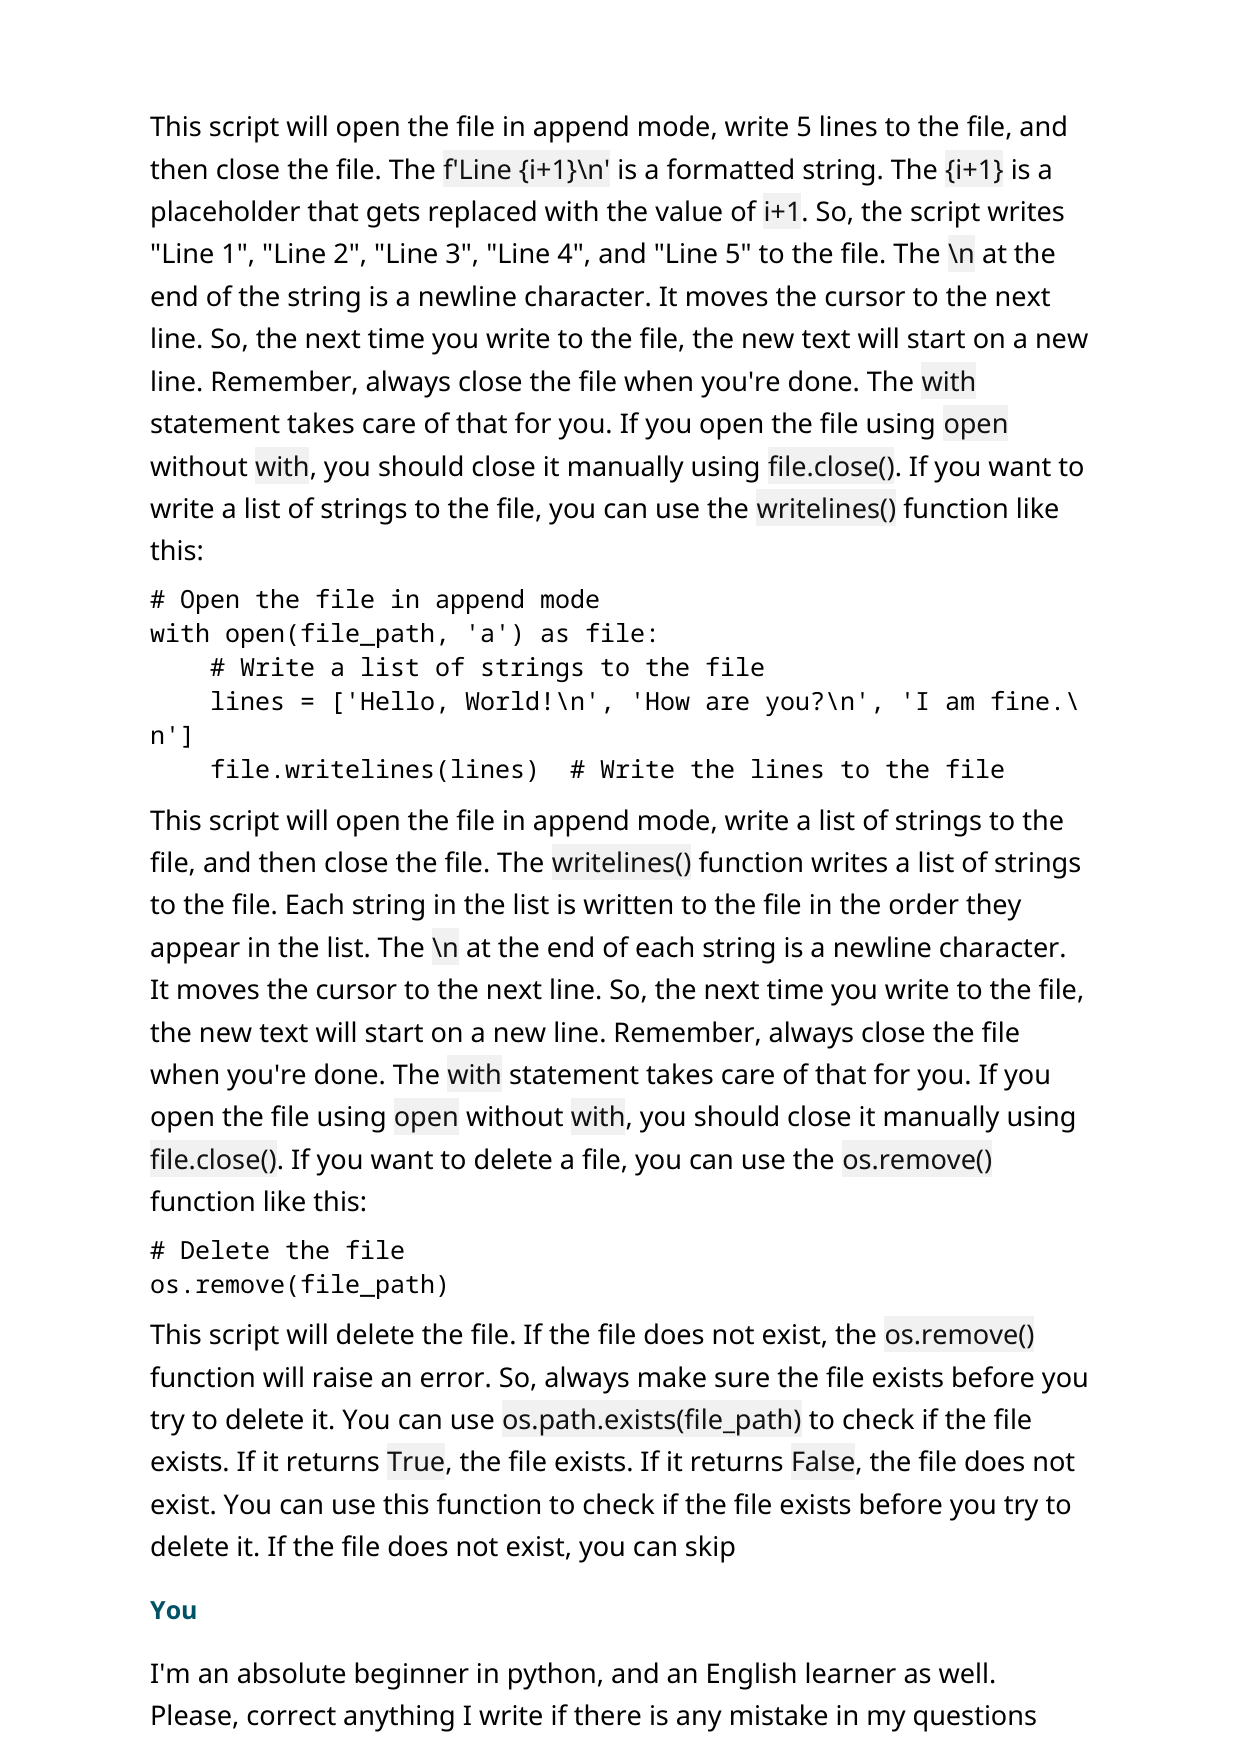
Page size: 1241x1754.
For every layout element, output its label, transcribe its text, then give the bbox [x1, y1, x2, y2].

text I'm an absolute beginner in python, and an English learner as well. Please, correct anything I write if there is any mistake in my questions [150, 1654, 1090, 1733]
text # Delete the file [150, 1232, 1090, 1267]
text # Write a list of strings to the file [150, 650, 1090, 684]
text file.writelines(lines) # Write the lines to the file [150, 752, 1090, 786]
text This script will delete the file. If the file does not exist, the os.remove() function will raise an error. So, always make sure the file exists before you try to delete it. You can use os.path.exists(file_path) to check if the file exists. If it returns True, the file exists. If it returns False, the file does not exist. You can use this function to check if the file exists before you try to delete it. If the file does not exist, you can skip [150, 1316, 1090, 1564]
text # Open the file in append mode [150, 582, 1090, 616]
text This script will open the file in append mode, write a list of strings to the file, and then close the file. The writelines() function writes a list of strings to the file. Each string in the list is written to the file in the order they appear in the list. The \n at the end of each string is a newline character. It moves the cursor to the next line. So, the next time you write to the file, the new text will start on a new line. Remember, always close the file when you're done. The with statement takes care of that for you. If you open the file using open without with, you should close it manually using file.close(). If you want to delete a file, you can use the os.remove() function like this: [150, 801, 1090, 1219]
text lines = ['Hello, World!\n', 'How are you?\n', 'I am fine.\n'] [150, 684, 1090, 752]
subtitle You [150, 1592, 1090, 1627]
text This script will open the file in append mode, write 5 lines to the file, and then close the file. The f'Line {i+1}\n' is a formatted string. The {i+1} is a placeholder that gets replaced with the value of i+1. So, the script writes "Line 1", "Line 2", "Line 3", "Line 4", and "Line 5" to the file. The \n at the end of the string is a newline character. It moves the cursor to the next line. So, the next time you write to the file, the new text will start on a new line. Remember, always close the file when you're done. The with statement takes care of that for you. If you open the file using open without with, you should close it manually using file.close(). If you want to write a list of strings to the file, you can use the writelines() function like this: [150, 108, 1090, 569]
text os.remove(file_path) [150, 1267, 1090, 1301]
text with open(file_path, 'a') as file: [150, 616, 1090, 650]
